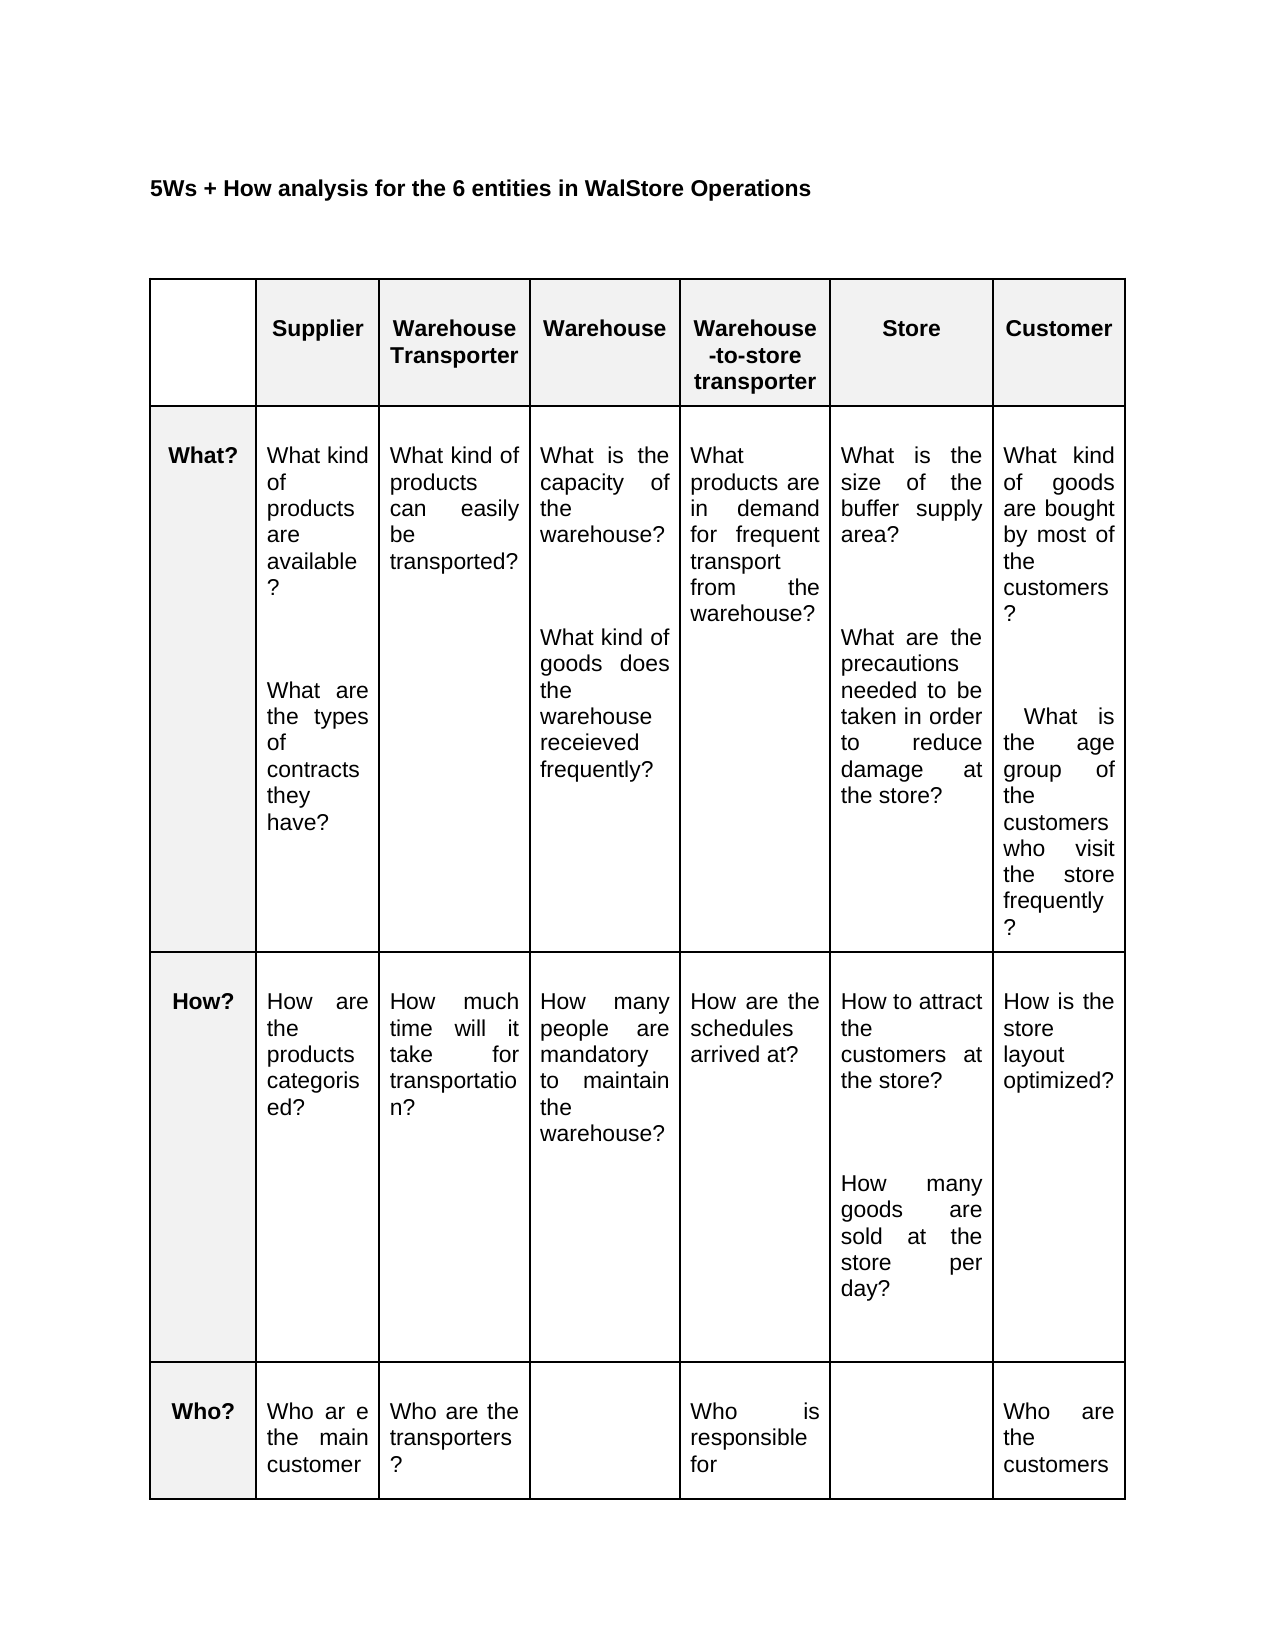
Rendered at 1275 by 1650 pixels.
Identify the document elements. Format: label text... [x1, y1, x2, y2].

table_cell Who? [151, 1363, 255, 1498]
table_cell What kind of goods are bought by most of the customers? What is the age group of the customers who visit the store frequently? [994, 407, 1124, 951]
table_header Supplier [257, 280, 378, 405]
table_cell What products are in demand for frequent transport from the warehouse? [681, 407, 829, 951]
table_cell Who ar e the main customer [257, 1363, 378, 1498]
table_cell [831, 1363, 992, 1498]
table_cell How many people are mandatory to maintain the warehouse? [531, 953, 679, 1361]
table_header [151, 280, 255, 405]
table_cell How are the products categorised? [257, 953, 378, 1361]
table_cell How much time will it take for transportation? [380, 953, 529, 1361]
table_cell What is the size of the buffer supply area? What are the precautions needed to be taken in order to reduce damage at the store? [831, 407, 992, 951]
table_cell How? [151, 953, 255, 1361]
table_header Store [831, 280, 992, 405]
text 5Ws + How analysis for the 6 entities in WalStore Operations [150, 175, 1125, 201]
table_cell What? [151, 407, 255, 951]
table_cell What kind of products can easily be transported? [380, 407, 529, 951]
table_cell Who are the customers [994, 1363, 1124, 1498]
table_cell What kind of products are available? What are the types of contracts they have? [257, 407, 378, 951]
table_header Warehouse [531, 280, 679, 405]
table_cell How is the store layout optimized? [994, 953, 1124, 1361]
table_header Warehouse-to-store transporter [681, 280, 829, 405]
table_header Warehouse Transporter [380, 280, 529, 405]
table_cell Who are the transporters? [380, 1363, 529, 1498]
table_cell Who is responsible for [681, 1363, 829, 1498]
table_cell How to attract the customers at the store? How many goods are sold at the store per day? [831, 953, 992, 1361]
table_cell What is the capacity of the warehouse? What kind of goods does the warehouse receieved frequently? [531, 407, 679, 951]
table_cell [531, 1363, 679, 1498]
table_cell How are the schedules arrived at? [681, 953, 829, 1361]
table_header Customer [994, 280, 1124, 405]
